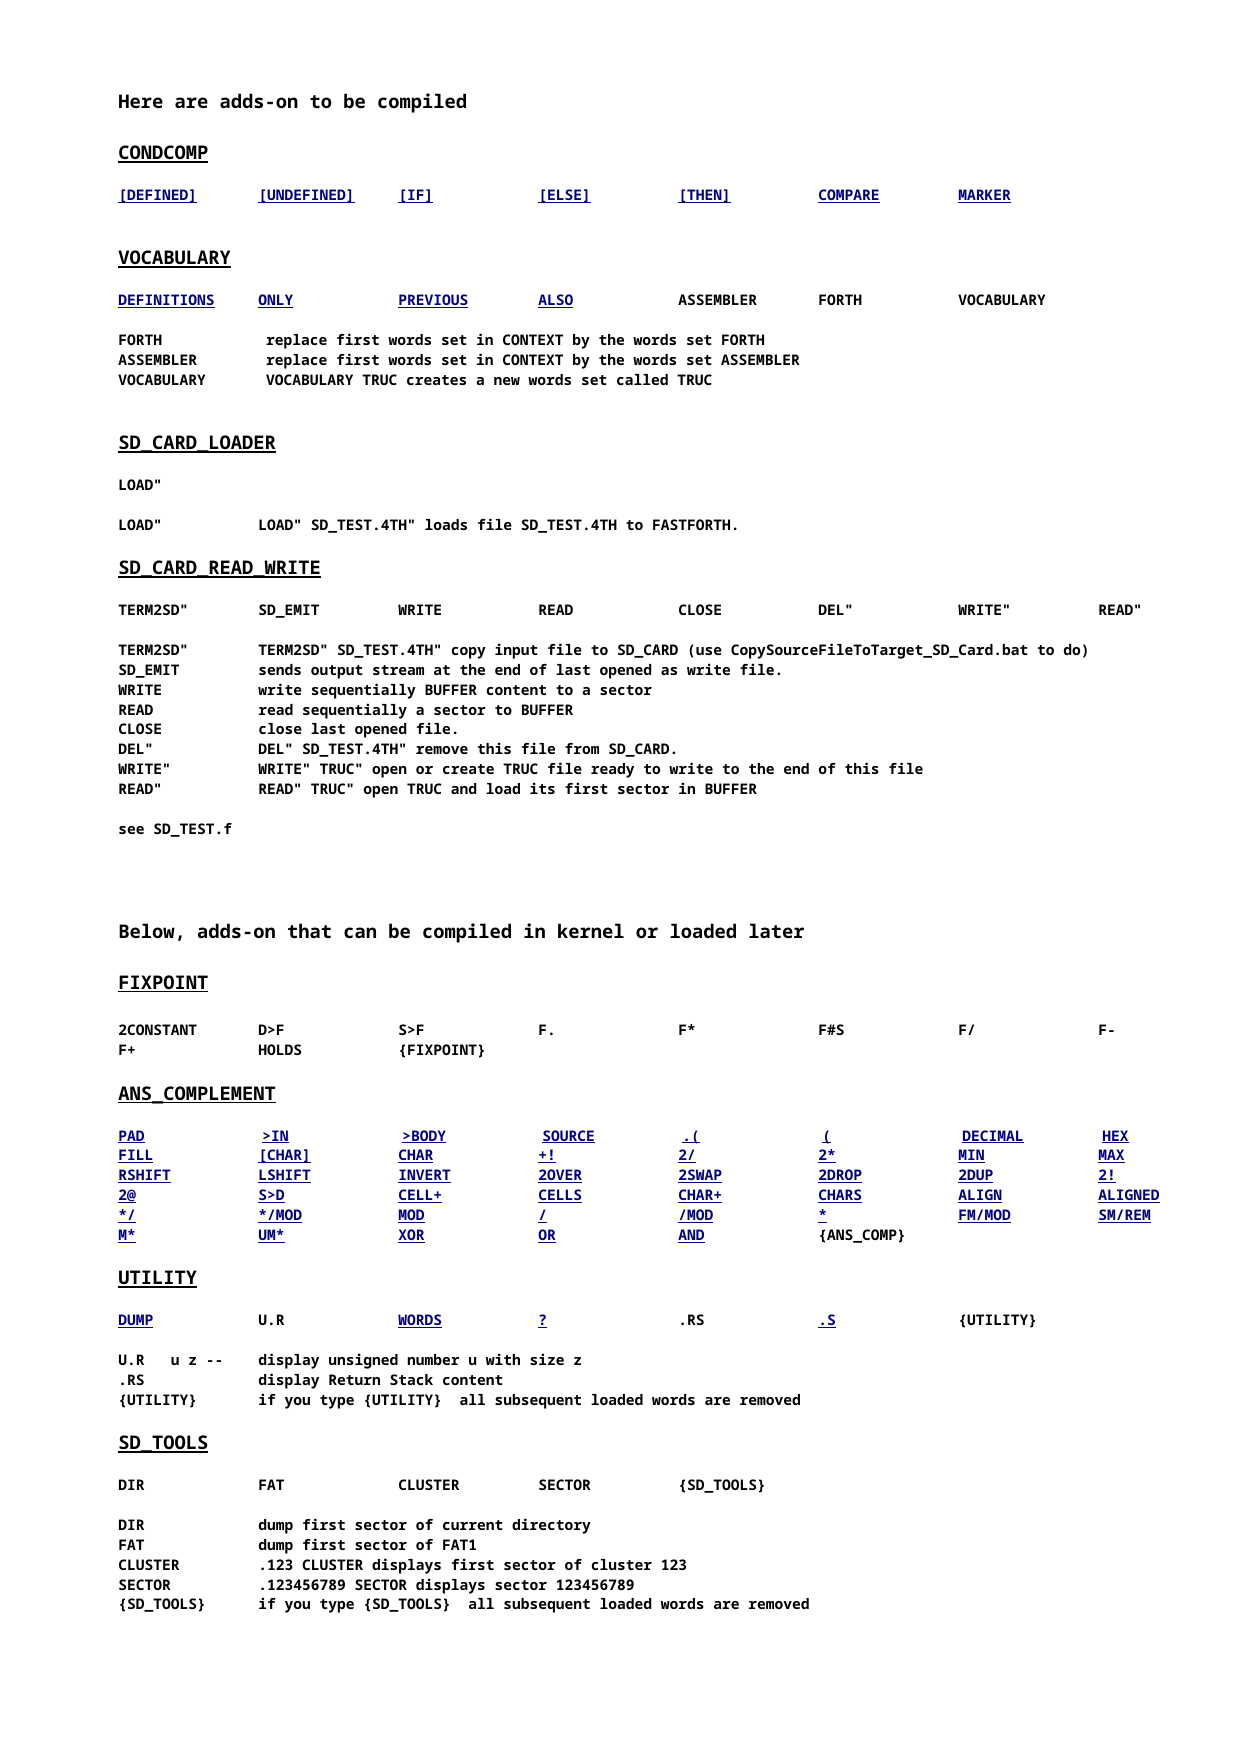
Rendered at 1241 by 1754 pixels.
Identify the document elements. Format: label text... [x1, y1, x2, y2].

text FAT dump first sector of FAT1 [118, 1534, 1181, 1554]
text TERM2SD" SD_EMIT WRITE READ CLOSE DEL" WRITE" READ" [118, 600, 1181, 620]
text READ read sequentially a sector to BUFFER [118, 699, 1181, 719]
text {SD_TOOLS} if you type {SD_TOOLS} all subsequent loaded words are removed [118, 1594, 1181, 1614]
text DUMP U.R WORDS ? .RS .S {UTILITY} [118, 1310, 1181, 1330]
text PAD >IN >BODY SOURCE .( ( DECIMAL HEX FILL [CHAR] CHAR +! 2/ 2* MIN MAX RSHIFT LSHIFT INVERT 2OVER 2SWAP 2DROP 2DUP 2! 2@ S>D CELL+ CELLS CHAR+ CHARS ALIGN ALIGNED */ */MOD MOD / /MOD * FM/MOD SM/REM M* UM* XOR OR AND {ANS_COMP} [118, 1125, 1181, 1245]
text DIR FAT CLUSTER SECTOR {SD_TOOLS} [118, 1475, 1181, 1495]
text SD_CARD_LOADER [118, 429, 1181, 455]
text [DEFINED] [UNDEFINED] [IF] [ELSE] [THEN] COMPARE MARKER [118, 185, 1181, 205]
text VOCABULARY [118, 245, 1181, 270]
text SD_TOOLS [118, 1429, 1181, 1455]
text WRITE" WRITE" TRUC" open or create TRUC file ready to write to the end of this file [118, 759, 1181, 779]
text Below, adds-on that can be compiled in kernel or loaded later [118, 918, 1181, 944]
text FIXPOINT [118, 969, 1181, 995]
text DIR dump first sector of current directory [118, 1514, 1181, 1534]
text UTILITY [118, 1264, 1181, 1290]
text ASSEMBLER replace first words set in CONTEXT by the words set ASSEMBLER [118, 350, 1181, 370]
text CLUSTER .123 CLUSTER displays first sector of cluster 123 [118, 1554, 1181, 1574]
text see SD_TEST.f [118, 819, 1181, 838]
text LOAD" [118, 475, 1181, 495]
text TERM2SD" TERM2SD" SD_TEST.4TH" copy input file to SD_CARD (use CopySourceFileToTarget_SD_Card.bat to do) [118, 639, 1181, 659]
text .RS display Return Stack content [118, 1370, 1181, 1389]
text 2CONSTANT D>F S>F F. F* F#S F/ F- F+ HOLDS {FIXPOINT} [118, 1020, 1181, 1060]
text CONDCOMP [118, 139, 1181, 165]
text CLOSE close last opened file. [118, 719, 1181, 739]
text WRITE write sequentially BUFFER content to a sector [118, 679, 1181, 699]
text SD_CARD_READ_WRITE [118, 554, 1181, 580]
text U.R u z -- display unsigned number u with size z [118, 1350, 1181, 1370]
text {UTILITY} if you type {UTILITY} all subsequent loaded words are removed [118, 1389, 1181, 1409]
text FORTH replace first words set in CONTEXT by the words set FORTH [118, 330, 1181, 350]
text VOCABULARY VOCABULARY TRUC creates a new words set called TRUC [118, 370, 1181, 389]
text Here are adds-on to be compiled [118, 88, 1181, 114]
text SD_EMIT sends output stream at the end of last opened as write file. [118, 659, 1181, 679]
text ANS_COMPLEMENT [118, 1080, 1181, 1105]
text SECTOR .123456789 SECTOR displays sector 123456789 [118, 1574, 1181, 1594]
text READ" READ" TRUC" open TRUC and load its first sector in BUFFER [118, 779, 1181, 799]
text DEL" DEL" SD_TEST.4TH" remove this file from SD_CARD. [118, 739, 1181, 759]
text LOAD" LOAD" SD_TEST.4TH" loads file SD_TEST.4TH to FASTFORTH. [118, 514, 1181, 534]
text DEFINITIONS ONLY PREVIOUS ALSO ASSEMBLER FORTH VOCABULARY [118, 290, 1181, 310]
